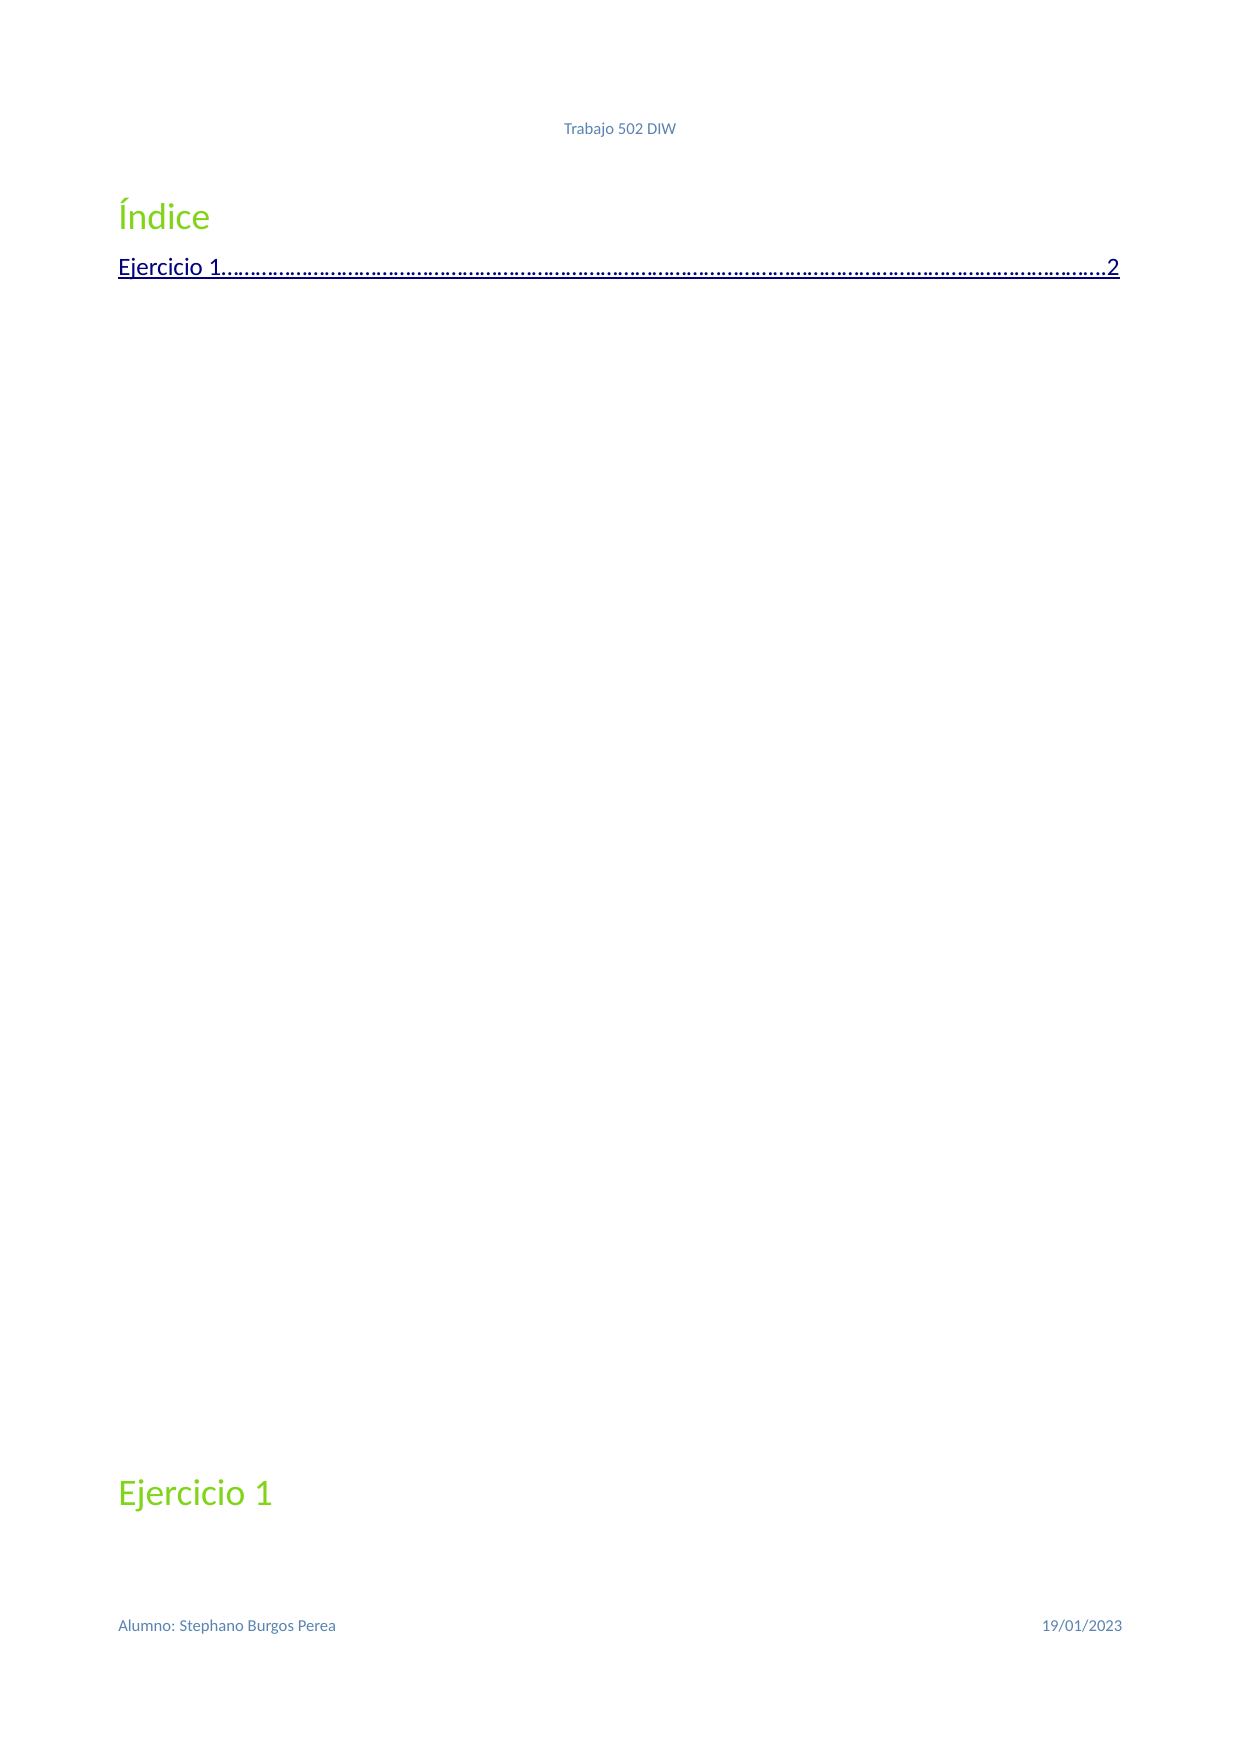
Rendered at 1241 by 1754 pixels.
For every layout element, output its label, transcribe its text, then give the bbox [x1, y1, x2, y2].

subtitle Ejercicio 1 [118, 1469, 1122, 1515]
subtitle Índice [118, 193, 1122, 239]
text Ejercicio 1……………………………………………………………………………………………………………………………………….2 [118, 251, 1122, 282]
